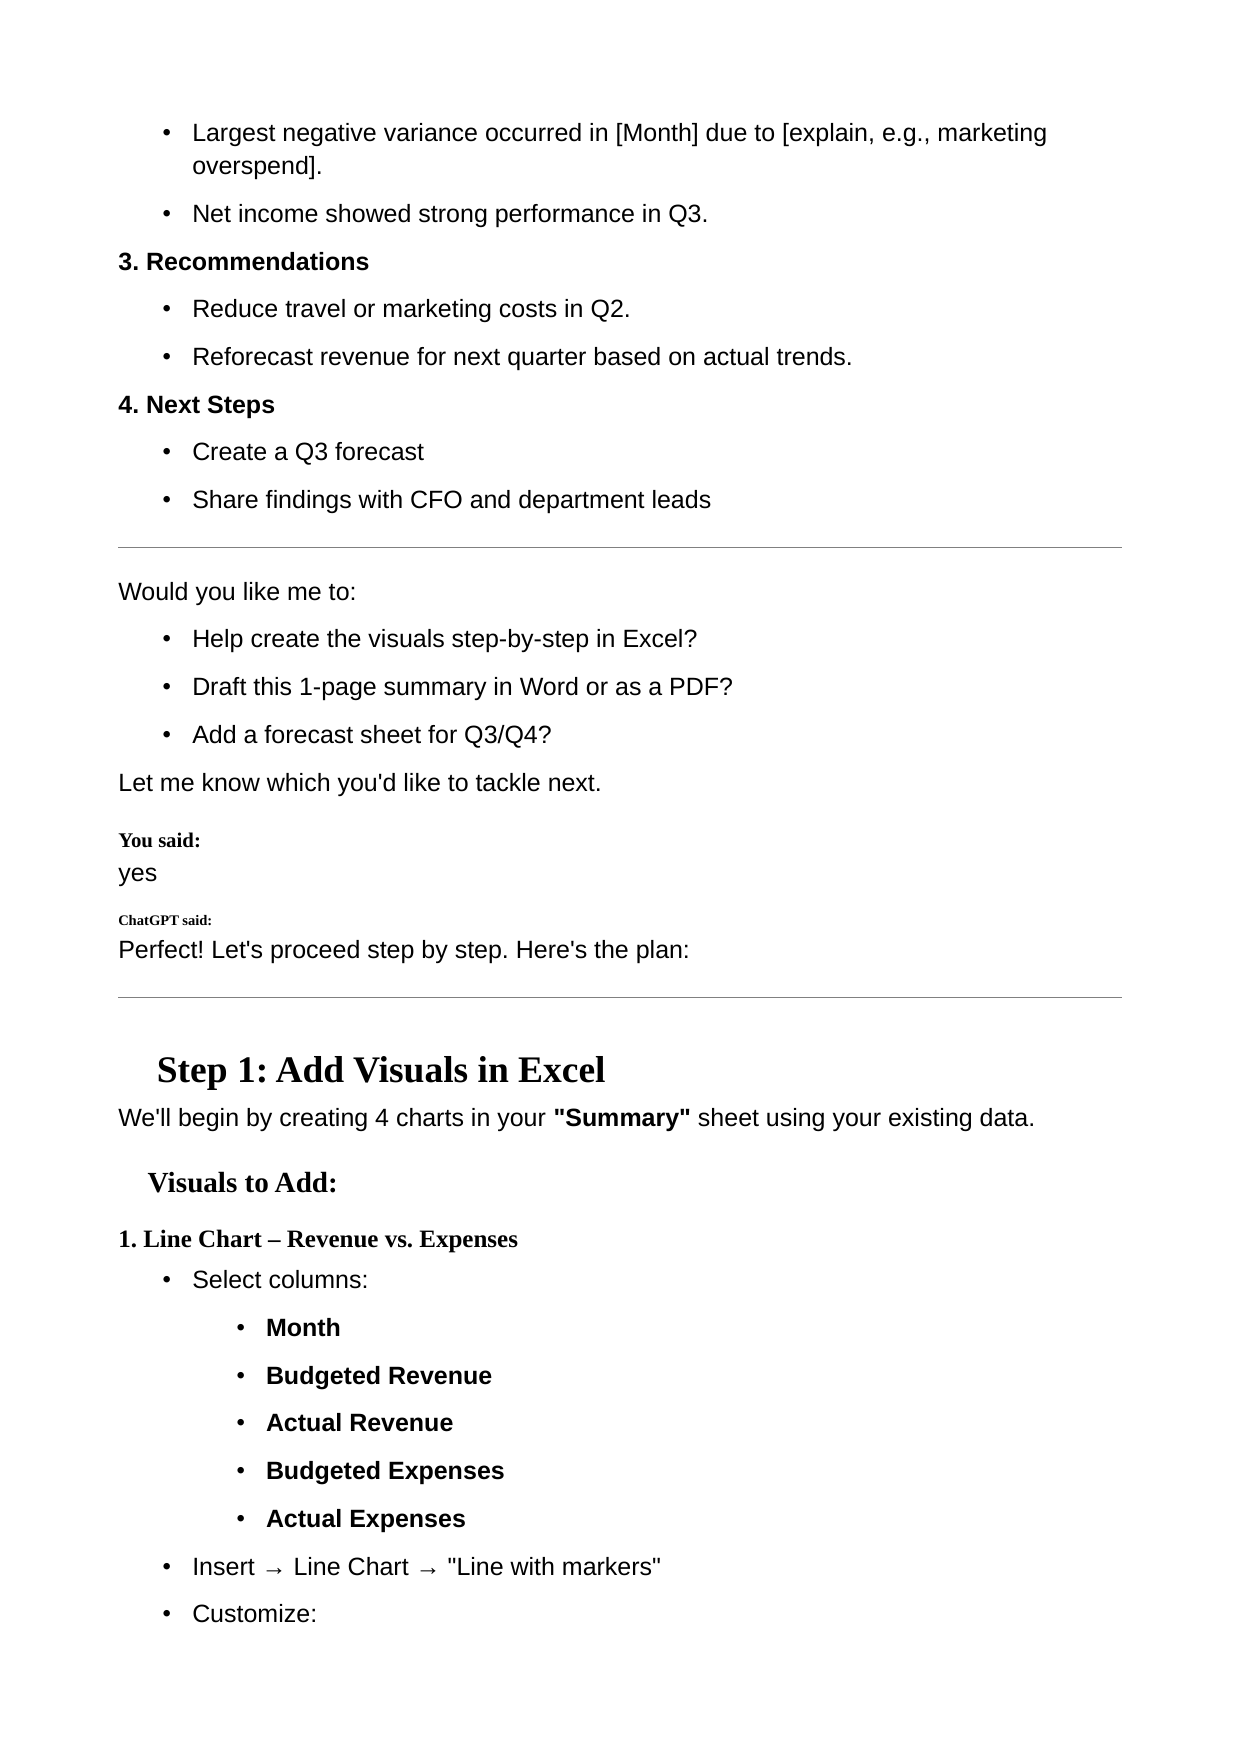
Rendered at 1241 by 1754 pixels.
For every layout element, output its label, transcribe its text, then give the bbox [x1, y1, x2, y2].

list Net income showed strong performance in Q3. [162, 199, 1122, 228]
text Would you like me to: [118, 577, 1122, 606]
list Insert → Line Chart → "Line with markers" [162, 1551, 1122, 1580]
list Share findings with CFO and department leads [162, 485, 1122, 514]
list Budgeted Revenue [236, 1361, 1122, 1389]
list Create a Q3 forecast [162, 437, 1122, 466]
subtitle You said: [118, 828, 1122, 852]
text yes [118, 858, 1122, 887]
list Largest negative variance occurred in [Month] due to [explain, e.g., marketing overspend]. [162, 118, 1122, 180]
list Add a forecast sheet for Q3/Q4? [162, 720, 1122, 749]
list Select columns: [162, 1265, 1122, 1294]
list Actual Revenue [236, 1408, 1122, 1437]
subtitle ChatGPT said: [118, 912, 1122, 929]
list Help create the visuals step-by-step in Excel? [162, 624, 1122, 653]
text 4. Next Steps [118, 389, 1122, 418]
list Reduce travel or marketing costs in Q2. [162, 294, 1122, 323]
subtitle ✅ Step 1: Add Visuals in Excel [118, 1048, 1122, 1091]
list Budgeted Expenses [236, 1456, 1122, 1485]
subtitle 1. Line Chart – Revenue vs. Expenses [118, 1224, 1122, 1253]
text Perfect! Let's proceed step by step. Here's the plan: [118, 935, 1122, 964]
text We'll begin by creating 4 charts in your "Summary" sheet using your existing data. [118, 1103, 1122, 1132]
list Reforecast revenue for next quarter based on actual trends. [162, 342, 1122, 371]
text 3. Recommendations [118, 247, 1122, 275]
text Let me know which you'd like to tackle next. [118, 768, 1122, 796]
subtitle 🎨 Visuals to Add: [118, 1165, 1122, 1199]
list Month [236, 1313, 1122, 1342]
list Draft this 1-page summary in Word or as a PDF? [162, 672, 1122, 701]
list Actual Expenses [236, 1504, 1122, 1533]
list Customize: [162, 1599, 1122, 1628]
